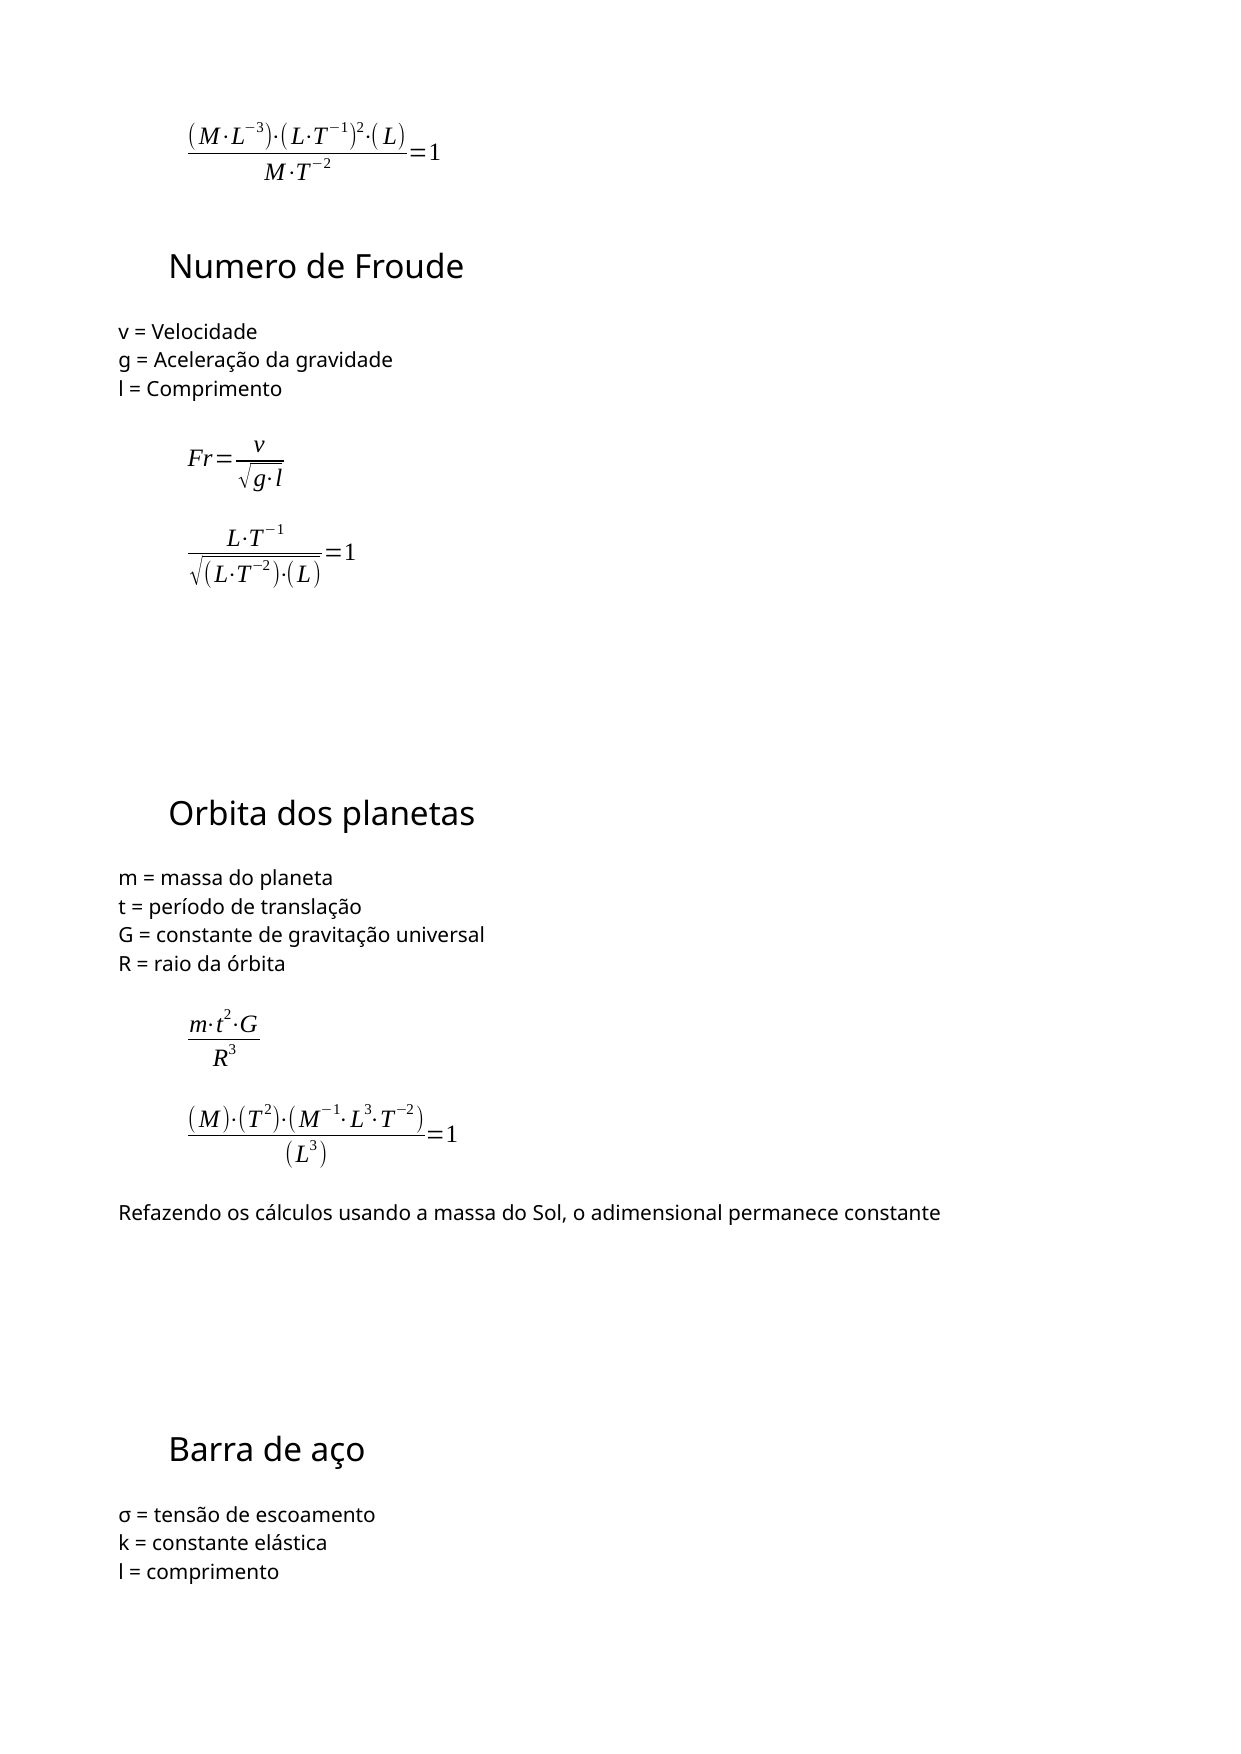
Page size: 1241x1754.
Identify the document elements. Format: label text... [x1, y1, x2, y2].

text R = raio da órbita [118, 949, 1122, 977]
text Orbita dos planetas [118, 790, 1122, 835]
text k = constante elástica [118, 1528, 1122, 1557]
text t = período de translação [118, 892, 1122, 920]
text l = Comprimento [118, 374, 1122, 402]
text Refazendo os cálculos usando a massa do Sol, o adimensional permanece constante [118, 1198, 1122, 1227]
text m = massa do planeta [118, 863, 1122, 892]
text G = constante de gravitação universal [118, 920, 1122, 949]
text g = Aceleração da gravidade [118, 345, 1122, 374]
text σ = tensão de escoamento [118, 1500, 1122, 1528]
text Barra de aço [118, 1426, 1122, 1471]
text Numero de Froude [118, 243, 1122, 288]
text v = Velocidade [118, 317, 1122, 345]
text l = comprimento [118, 1557, 1122, 1585]
